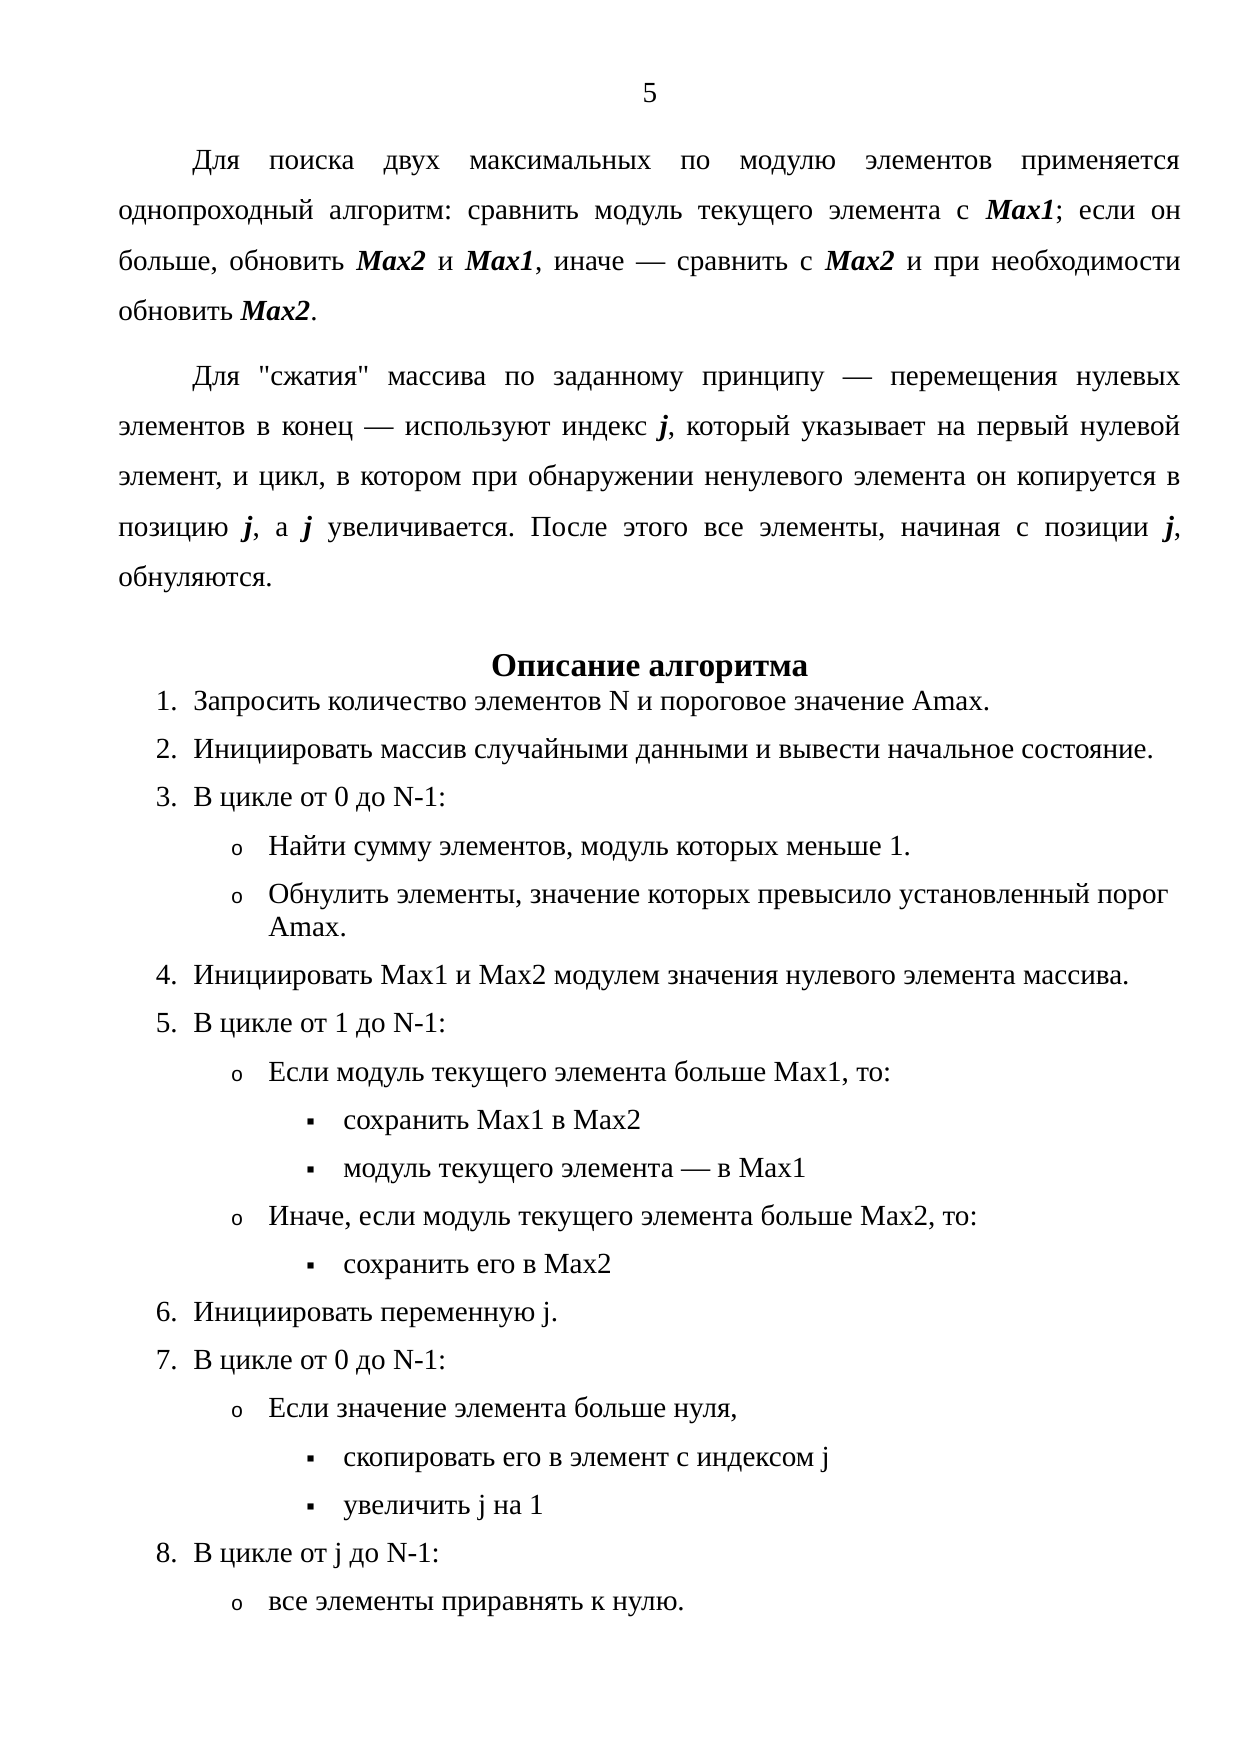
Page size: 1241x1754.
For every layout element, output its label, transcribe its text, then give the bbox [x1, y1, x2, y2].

list В цикле от 0 до N-1: [156, 1342, 1181, 1376]
list В цикле от 1 до N-1: [156, 1006, 1181, 1039]
list все элементы приравнять к нулю. [231, 1583, 1181, 1617]
list Иначе, если модуль текущего элемента больше Max2, то: [231, 1198, 1181, 1232]
list Найти сумму элементов, модуль которых меньше 1. [231, 828, 1181, 861]
list Инициировать Max1 и Max2 модулем значения нулевого элемента массива. [156, 957, 1181, 991]
list модуль текущего элемента — в Max1 [306, 1150, 1181, 1183]
list сохранить его в Max2 [306, 1246, 1181, 1280]
list Инициировать переменную j. [156, 1294, 1181, 1328]
list увеличить j на 1 [306, 1487, 1181, 1520]
list скопировать его в элемент с индексом j [306, 1439, 1181, 1472]
list Инициировать массив случайными данными и вывести начальное состояние. [156, 731, 1181, 765]
subtitle Описание алгоритма [118, 645, 1181, 683]
list сохранить Max1 в Max2 [306, 1102, 1181, 1135]
text Для поиска двух максимальных по модулю элементов применяется однопроходный алгоритм: сравнить модуль текущего элемента с Max1; если он больше, обновить Max2 и Max1, иначе — сравнить с Max2 и при необходимости обновить Max2. [118, 142, 1181, 327]
list Если модуль текущего элемента больше Max1, то: [231, 1054, 1181, 1087]
text Для "сжатия" массива по заданному принципу — перемещения нулевых элементов в конец — используют индекс j, который указывает на первый нулевой элемент, и цикл, в котором при обнаружении ненулевого элемента он копируется в позицию j, а j увеличивается. После этого все элементы, начиная с позиции j, обнуляются. [118, 358, 1181, 593]
list Запросить количество элементов N и пороговое значение Amax. [156, 683, 1181, 717]
list В цикле от 0 до N-1: [156, 779, 1181, 813]
list В цикле от j до N-1: [156, 1535, 1181, 1568]
list Обнулить элементы, значение которых превысило установленный порог Amax. [231, 876, 1181, 943]
list Если значение элемента больше нуля, [231, 1391, 1181, 1424]
